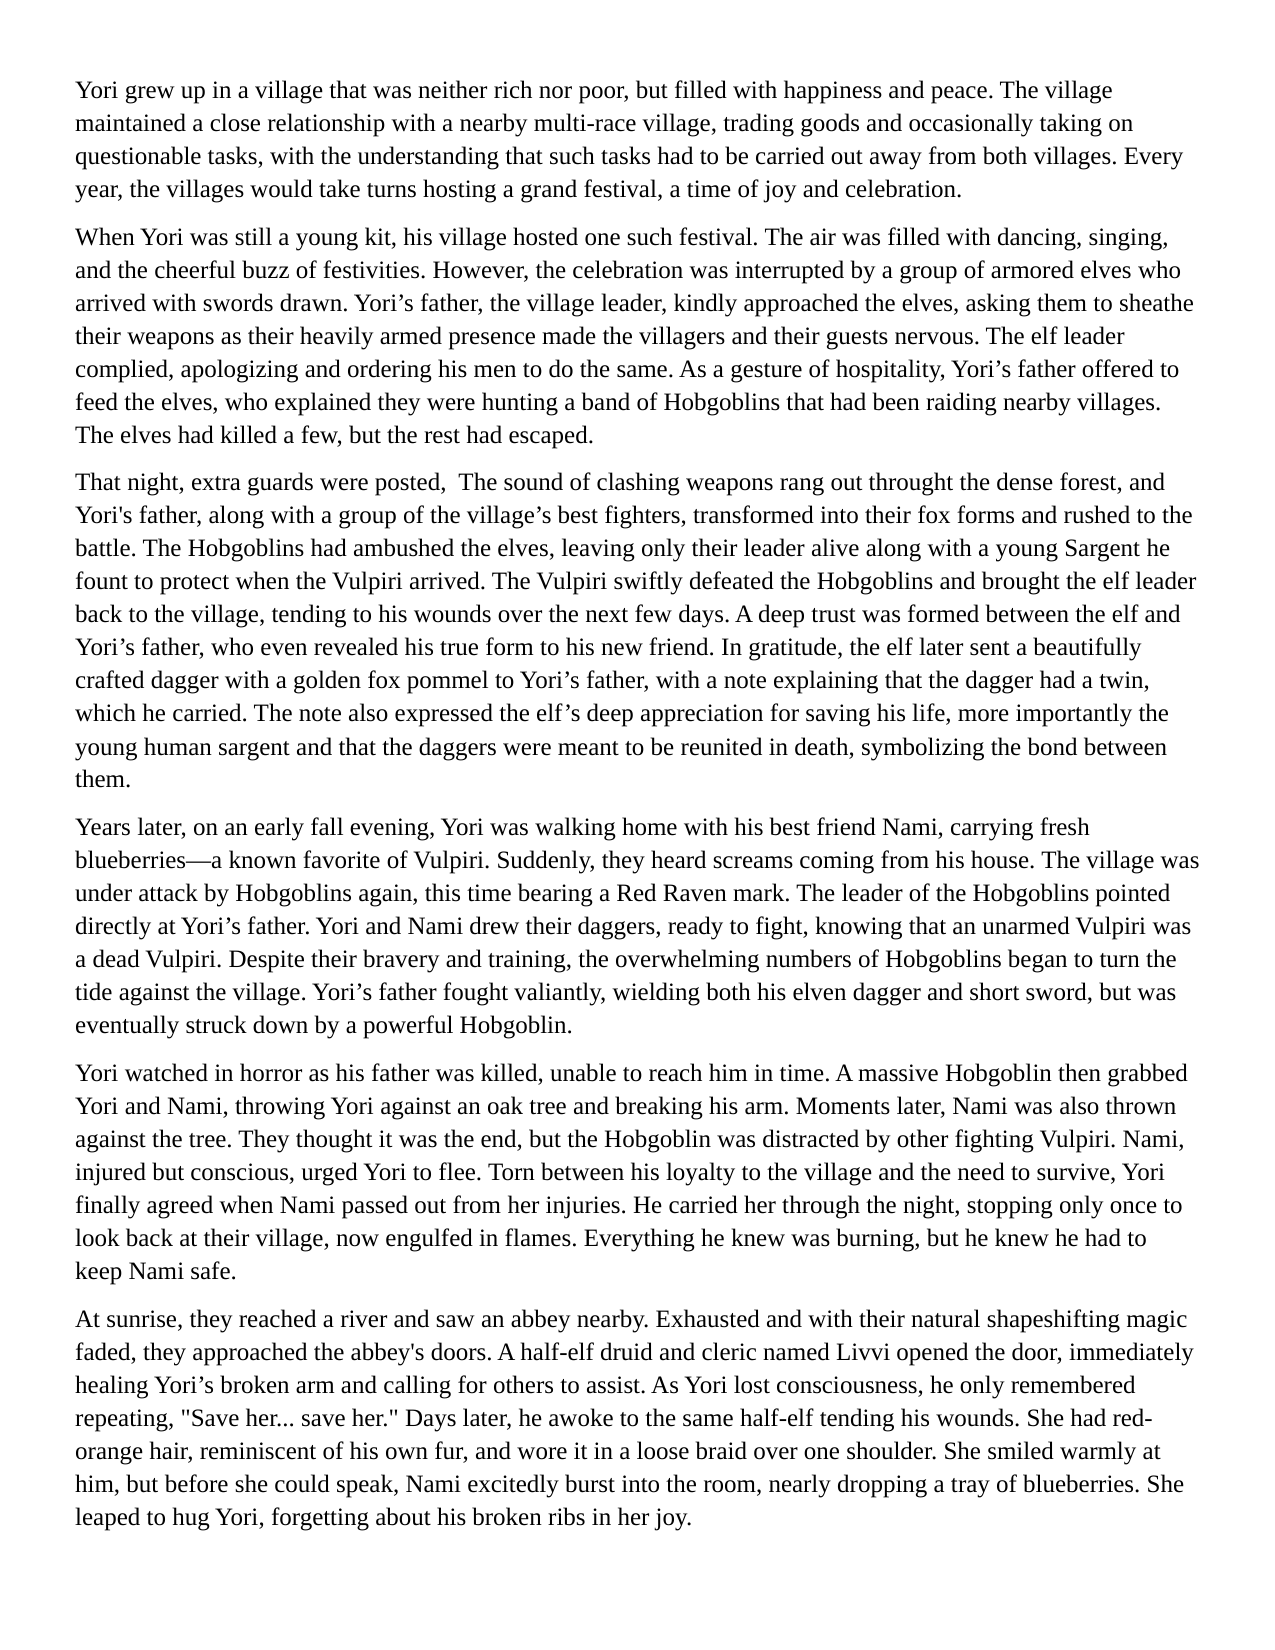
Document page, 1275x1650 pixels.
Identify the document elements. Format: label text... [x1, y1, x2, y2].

text Yori watched in horror as his father was killed, unable to reach him in time. A massive Hobgoblin then grabbed Yori and Nami, throwing Yori against an oak tree and breaking his arm. Moments later, Nami was also thrown against the tree. They thought it was the end, but the Hobgoblin was distracted by other fighting Vulpiri. Nami, injured but conscious, urged Yori to flee. Torn between his loyalty to the village and the need to survive, Yori finally agreed when Nami passed out from her injuries. He carried her through the night, stopping only once to look back at their village, now engulfed in flames. Everything he knew was burning, but he knew he had to keep Nami safe. [75, 1058, 1200, 1285]
text When Yori was still a young kit, his village hosted one such festival. The air was filled with dancing, singing, and the cheerful buzz of festivities. However, the celebration was interrupted by a group of armored elves who arrived with swords drawn. Yori’s father, the village leader, kindly approached the elves, asking them to sheathe their weapons as their heavily armed presence made the villagers and their guests nervous. The elf leader complied, apologizing and ordering his men to do the same. As a gesture of hospitality, Yori’s father offered to feed the elves, who explained they were hunting a band of Hobgoblins that had been raiding nearby villages. The elves had killed a few, but the rest had escaped. [75, 222, 1200, 448]
text Years later, on an early fall evening, Yori was walking home with his best friend Nami, carrying fresh blueberries—a known favorite of Vulpiri. Suddenly, they heard screams coming from his house. The village was under attack by Hobgoblins again, this time bearing a Red Raven mark. The leader of the Hobgoblins pointed directly at Yori’s father. Yori and Nami drew their daggers, ready to fight, knowing that an unarmed Vulpiri was a dead Vulpiri. Despite their bravery and training, the overwhelming numbers of Hobgoblins began to turn the tide against the village. Yori’s father fought valiantly, wielding both his elven dagger and short sword, but was eventually struck down by a powerful Hobgoblin. [75, 812, 1200, 1039]
text At sunrise, they reached a river and saw an abbey nearby. Exhausted and with their natural shapeshifting magic faded, they approached the abbey's doors. A half-elf druid and cleric named Livvi opened the door, immediately healing Yori’s broken arm and calling for others to assist. As Yori lost consciousness, he only remembered repeating, "Save her... save her." Days later, he awoke to the same half-elf tending his wounds. She had red-orange hair, reminiscent of his own fur, and wore it in a loose braid over one shoulder. She smiled warmly at him, but before she could speak, Nami excitedly burst into the room, nearly dropping a tray of blueberries. She leaped to hug Yori, forgetting about his broken ribs in her joy. [75, 1304, 1200, 1531]
text That night, extra guards were posted, The sound of clashing weapons rang out throught the dense forest, and Yori's father, along with a group of the village’s best fighters, transformed into their fox forms and rushed to the battle. The Hobgoblins had ambushed the elves, leaving only their leader alive along with a young Sargent he fount to protect when the Vulpiri arrived. The Vulpiri swiftly defeated the Hobgoblins and brought the elf leader back to the village, tending to his wounds over the next few days. A deep trust was formed between the elf and Yori’s father, who even revealed his true form to his new friend. In gratitude, the elf later sent a beautifully crafted dagger with a golden fox pommel to Yori’s father, with a note explaining that the dagger had a twin, which he carried. The note also expressed the elf’s deep appreciation for saving his life, more importantly the young human sargent and that the daggers were meant to be reunited in death, symbolizing the bond between them. [75, 467, 1200, 793]
text Yori grew up in a village that was neither rich nor poor, but filled with happiness and peace. The village maintained a close relationship with a nearby multi-race village, trading goods and occasionally taking on questionable tasks, with the understanding that such tasks had to be carried out away from both villages. Every year, the villages would take turns hosting a grand festival, a time of joy and celebration. [75, 75, 1200, 203]
